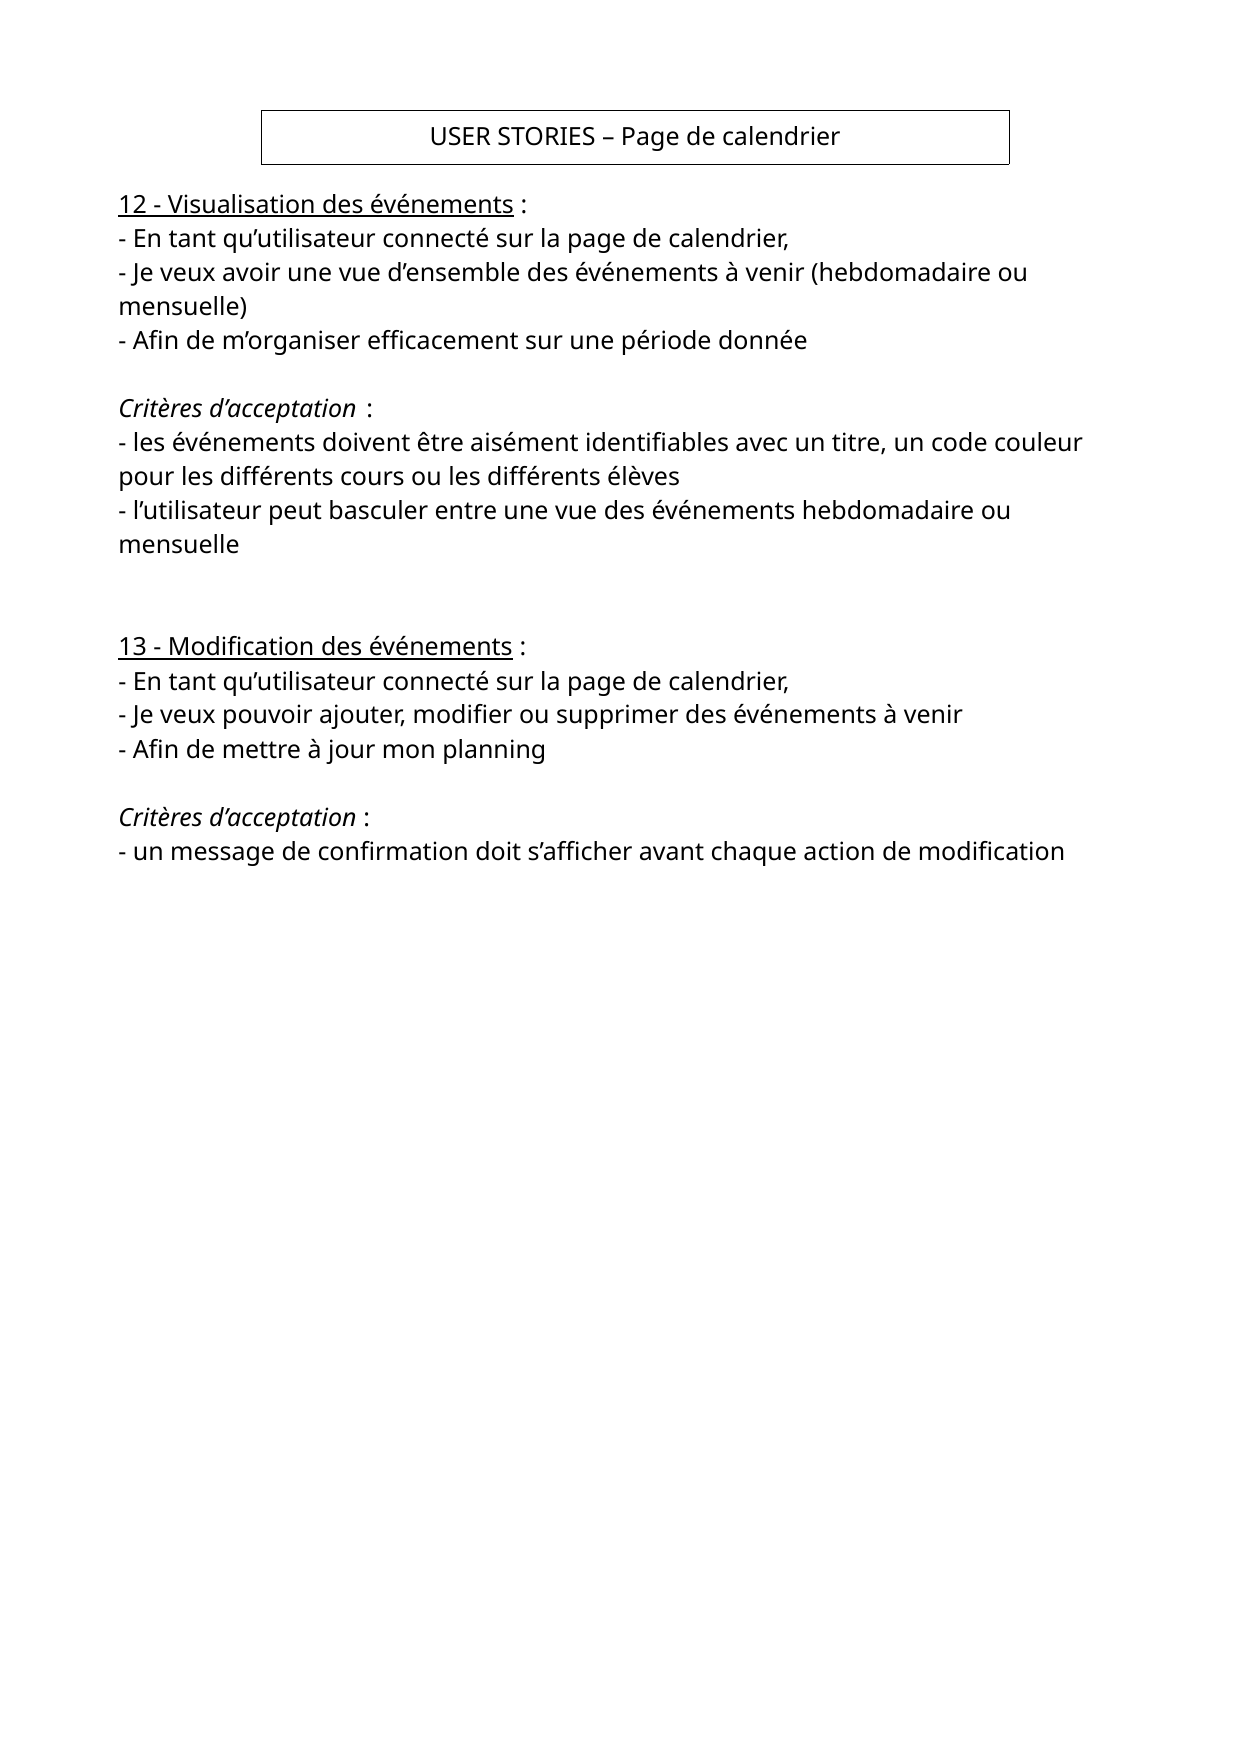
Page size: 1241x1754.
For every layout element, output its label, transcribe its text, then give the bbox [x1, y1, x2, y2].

text - Je veux pouvoir ajouter, modifier ou supprimer des événements à venir [118, 697, 1122, 731]
text - En tant qu’utilisateur connecté sur la page de calendrier, [118, 663, 1122, 697]
text - Je veux avoir une vue d’ensemble des événements à venir (hebdomadaire ou mensuelle) [118, 254, 1122, 322]
text 12 - Visualisation des événements : [118, 186, 1122, 220]
text - les événements doivent être aisément identifiables avec un titre, un code couleur pour les différents cours ou les différents élèves [118, 425, 1122, 493]
text Critères d’acceptation : [118, 391, 1122, 425]
text - Afin de mettre à jour mon planning [118, 731, 1122, 765]
text - l’utilisateur peut basculer entre une vue des événements hebdomadaire ou mensuelle [118, 493, 1122, 561]
text 13 - Modification des événements : [118, 629, 1122, 663]
text USER STORIES – Page de calendrier [270, 119, 1000, 153]
text - un message de confirmation doit s’afficher avant chaque action de modification [118, 833, 1122, 867]
text Critères d’acceptation : [118, 799, 1122, 833]
text - En tant qu’utilisateur connecté sur la page de calendrier, [118, 220, 1122, 254]
text - Afin de m’organiser efficacement sur une période donnée [118, 322, 1122, 357]
